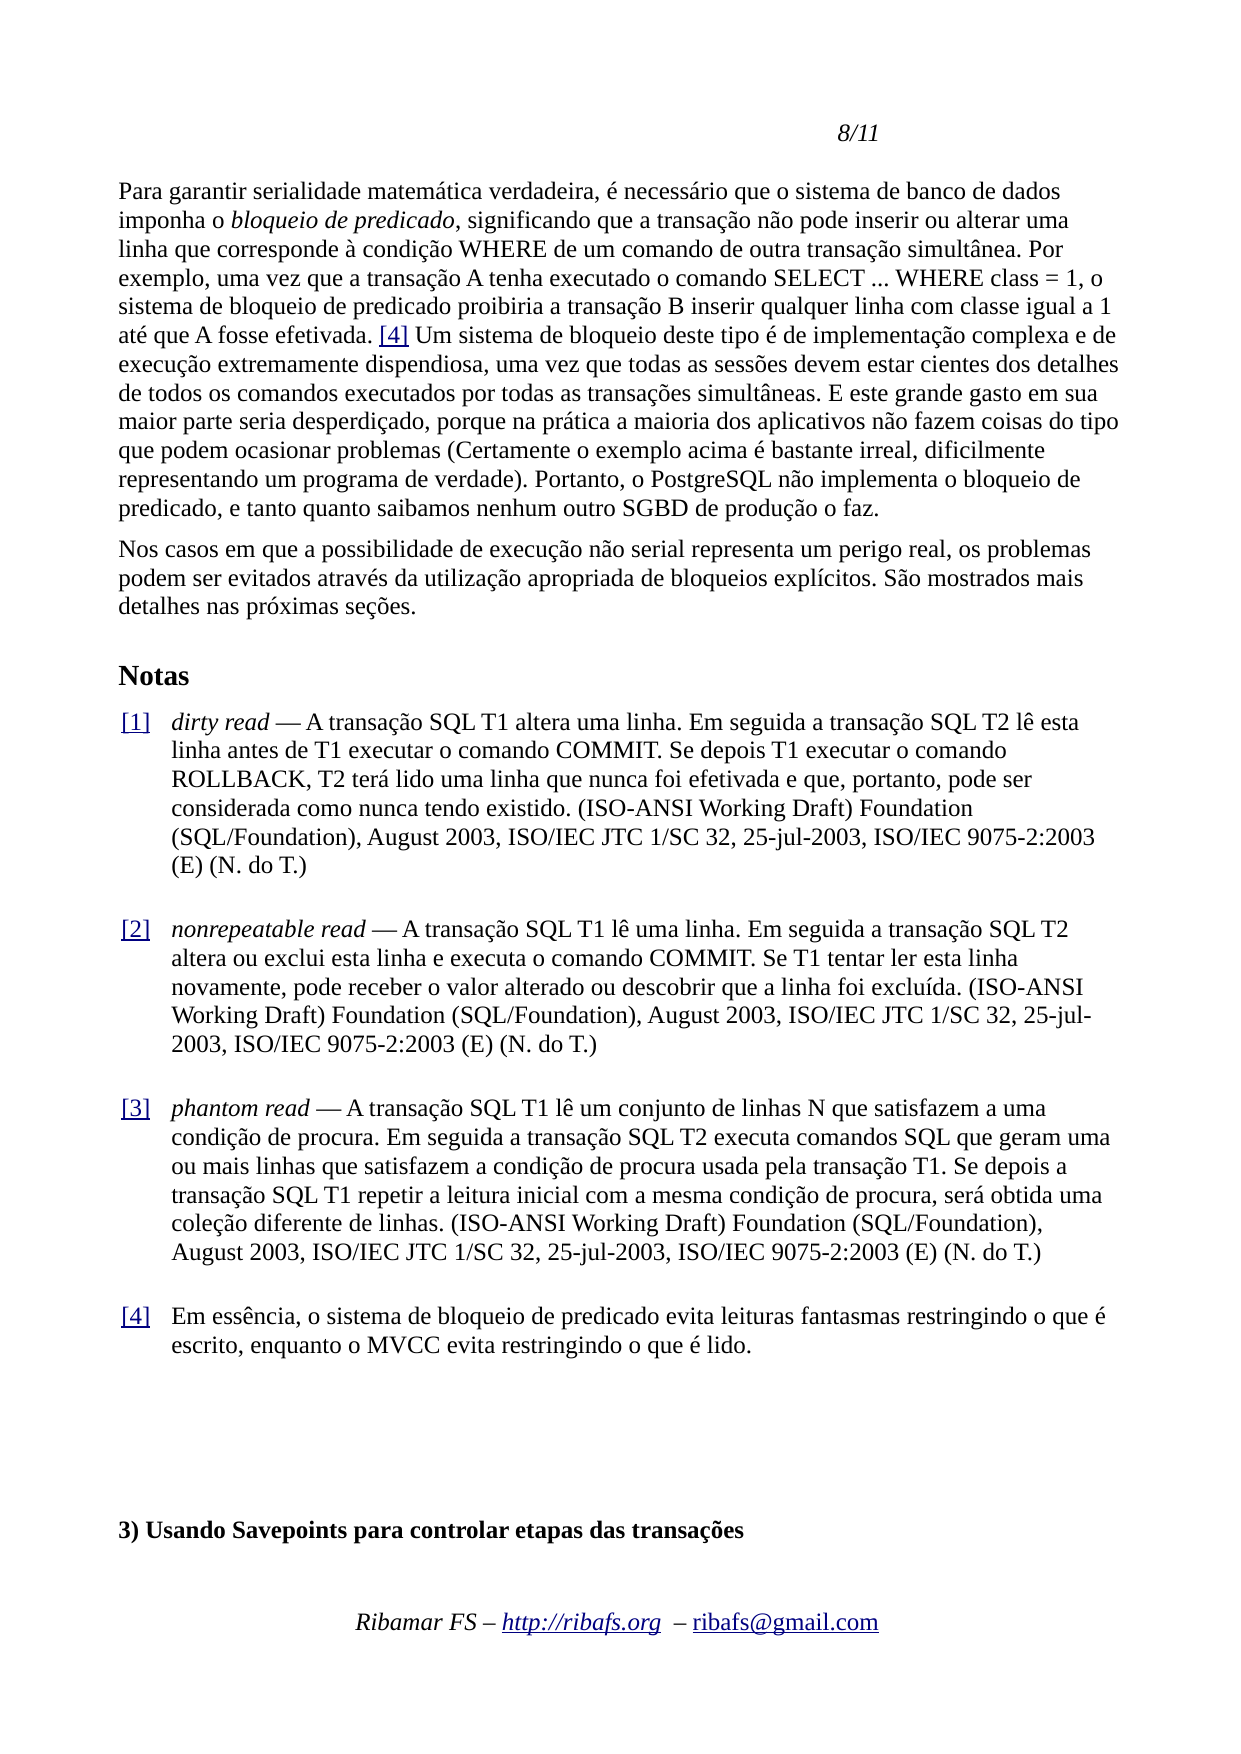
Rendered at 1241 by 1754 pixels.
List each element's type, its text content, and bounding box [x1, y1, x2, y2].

table_cell [3] [118, 1091, 168, 1298]
table_cell nonrepeatable read — A transação SQL T1 lê uma linha. Em seguida a transação SQL T2 altera ou exclui esta linha e executa o comando COMMIT. Se T1 tentar ler esta linha novamente, pode receber o valor alterado ou descobrir que a linha foi excluída. (ISO-ANSI Working Draft) Foundation (SQL/Foundation), August 2003, ISO/IEC JTC 1/SC 32, 25-jul-2003, ISO/IEC 9075-2:2003 (E) (N. do T.) [168, 911, 1122, 1091]
text Para garantir serialidade matemática verdadeira, é necessário que o sistema de banco de dados imponha o bloqueio de predicado, significando que a transação não pode inserir ou alterar uma linha que corresponde à condição WHERE de um comando de outra transação simultânea. Por exemplo, uma vez que a transação A tenha executado o comando SELECT ... WHERE class = 1, o sistema de bloqueio de predicado proibiria a transação B inserir qualquer linha com classe igual a 1 até que A fosse efetivada. [4] Um sistema de bloqueio deste tipo é de implementação complexa e de execução extremamente dispendiosa, uma vez que todas as sessões devem estar cientes dos detalhes de todos os comandos executados por todas as transações simultâneas. E este grande gasto em sua maior parte seria desperdiçado, porque na prática a maioria dos aplicativos não fazem coisas do tipo que podem ocasionar problemas (Certamente o exemplo acima é bastante irreal, dificilmente representando um programa de verdade). Portanto, o PostgreSQL não implementa o bloqueio de predicado, e tanto quanto saibamos nenhum outro SGBD de produção o faz. [118, 176, 1122, 521]
table_cell Em essência, o sistema de bloqueio de predicado evita leituras fantasmas restringindo o que é escrito, enquanto o MVCC evita restringindo o que é lido. [168, 1298, 1122, 1391]
table_header [1] [118, 704, 168, 911]
text 3) Usando Savepoints para controlar etapas das transações [118, 1515, 1122, 1544]
table_cell phantom read — A transação SQL T1 lê um conjunto de linhas N que satisfazem a uma condição de procura. Em seguida a transação SQL T2 executa comandos SQL que geram uma ou mais linhas que satisfazem a condição de procura usada pela transação T1. Se depois a transação SQL T1 repetir a leitura inicial com a mesma condição de procura, será obtida uma coleção diferente de linhas. (ISO-ANSI Working Draft) Foundation (SQL/Foundation), August 2003, ISO/IEC JTC 1/SC 32, 25-jul-2003, ISO/IEC 9075-2:2003 (E) (N. do T.) [168, 1091, 1122, 1298]
table_header dirty read — A transação SQL T1 altera uma linha. Em seguida a transação SQL T2 lê esta linha antes de T1 executar o comando COMMIT. Se depois T1 executar o comando ROLLBACK, T2 terá lido uma linha que nunca foi efetivada e que, portanto, pode ser considerada como nunca tendo existido. (ISO-ANSI Working Draft) Foundation (SQL/Foundation), August 2003, ISO/IEC JTC 1/SC 32, 25-jul-2003, ISO/IEC 9075-2:2003 (E) (N. do T.) [168, 704, 1122, 911]
table_cell [2] [118, 911, 168, 1091]
text Nos casos em que a possibilidade de execução não serial representa um perigo real, os problemas podem ser evitados através da utilização apropriada de bloqueios explícitos. São mostrados mais detalhes nas próximas seções. [118, 534, 1122, 620]
table_cell [4] [118, 1298, 168, 1391]
subtitle Notas [118, 658, 1122, 691]
